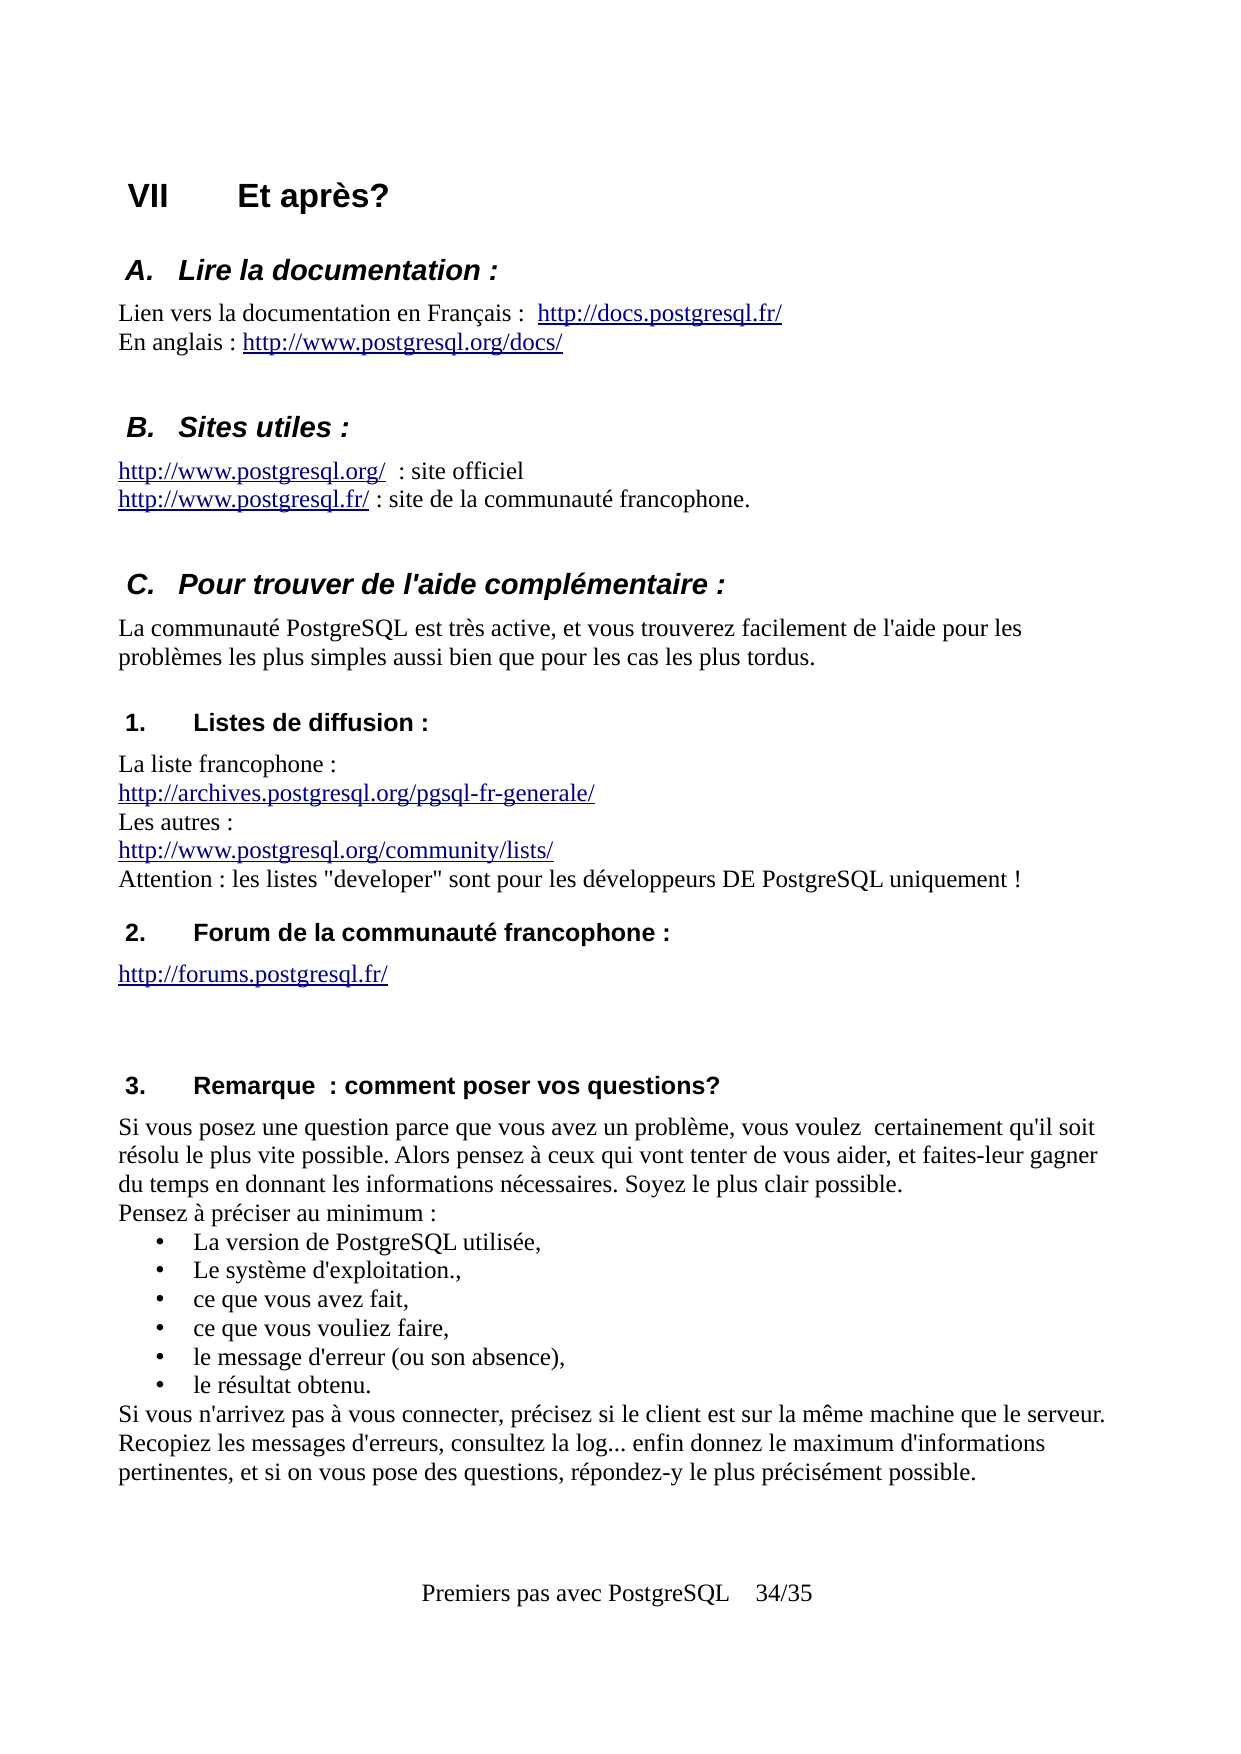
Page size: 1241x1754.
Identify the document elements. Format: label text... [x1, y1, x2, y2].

subtitle Listes de diffusion : [118, 708, 1122, 737]
text http://www.postgresql.org/ : site officiel [118, 456, 1122, 484]
text Si vous n'arrivez pas à vous connecter, précisez si le client est sur la même machine que le serveur. Recopiez les messages d'erreurs, consultez la log... enfin donnez le maximum d'informations pertinentes, et si on vous pose des questions, répondez-y le plus précisément possible. [118, 1399, 1122, 1486]
text http://archives.postgresql.org/pgsql-fr-generale/ [118, 778, 1122, 807]
text La liste francophone : [118, 749, 1122, 778]
list ce que vous avez fait, [156, 1284, 1122, 1313]
list ce que vous vouliez faire, [156, 1313, 1122, 1342]
text Pensez à préciser au minimum : [118, 1198, 1122, 1227]
subtitle Lire la documentation : [118, 252, 1122, 286]
list le résultat obtenu. [156, 1371, 1122, 1399]
text En anglais : http://www.postgresql.org/docs/ [118, 327, 1122, 356]
text La communauté PostgreSQL est très active, et vous trouverez facilement de l'aide pour les problèmes les plus simples aussi bien que pour les cas les plus tordus. [118, 613, 1122, 671]
list le message d'erreur (ou son absence), [156, 1342, 1122, 1371]
subtitle Forum de la communauté francophone : [118, 918, 1122, 947]
subtitle Remarque : comment poser vos questions? [118, 1071, 1122, 1099]
subtitle Et après? [118, 176, 1122, 215]
text Lien vers la documentation en Français : http://docs.postgresql.fr/ [118, 298, 1122, 327]
text http://www.postgresql.org/community/lists/ [118, 836, 1122, 864]
subtitle Pour trouver de l'aide complémentaire : [118, 567, 1122, 601]
text Si vous posez une question parce que vous avez un problème, vous voulez certainement qu'il soit résolu le plus vite possible. Alors pensez à ceux qui vont tenter de vous aider, et faites-leur gagner du temps en donnant les informations nécessaires. Soyez le plus clair possible. [118, 1112, 1122, 1198]
subtitle Sites utiles : [118, 410, 1122, 443]
text Les autres : [118, 807, 1122, 836]
list La version de PostgreSQL utilisée, [156, 1227, 1122, 1256]
text Attention : les listes "developer" sont pour les développeurs DE PostgreSQL uniquement ! [118, 864, 1122, 893]
list Le système d'exploitation., [156, 1256, 1122, 1284]
text http://www.postgresql.fr/ : site de la communauté francophone. [118, 484, 1122, 513]
text http://forums.postgresql.fr/ [118, 959, 1122, 988]
